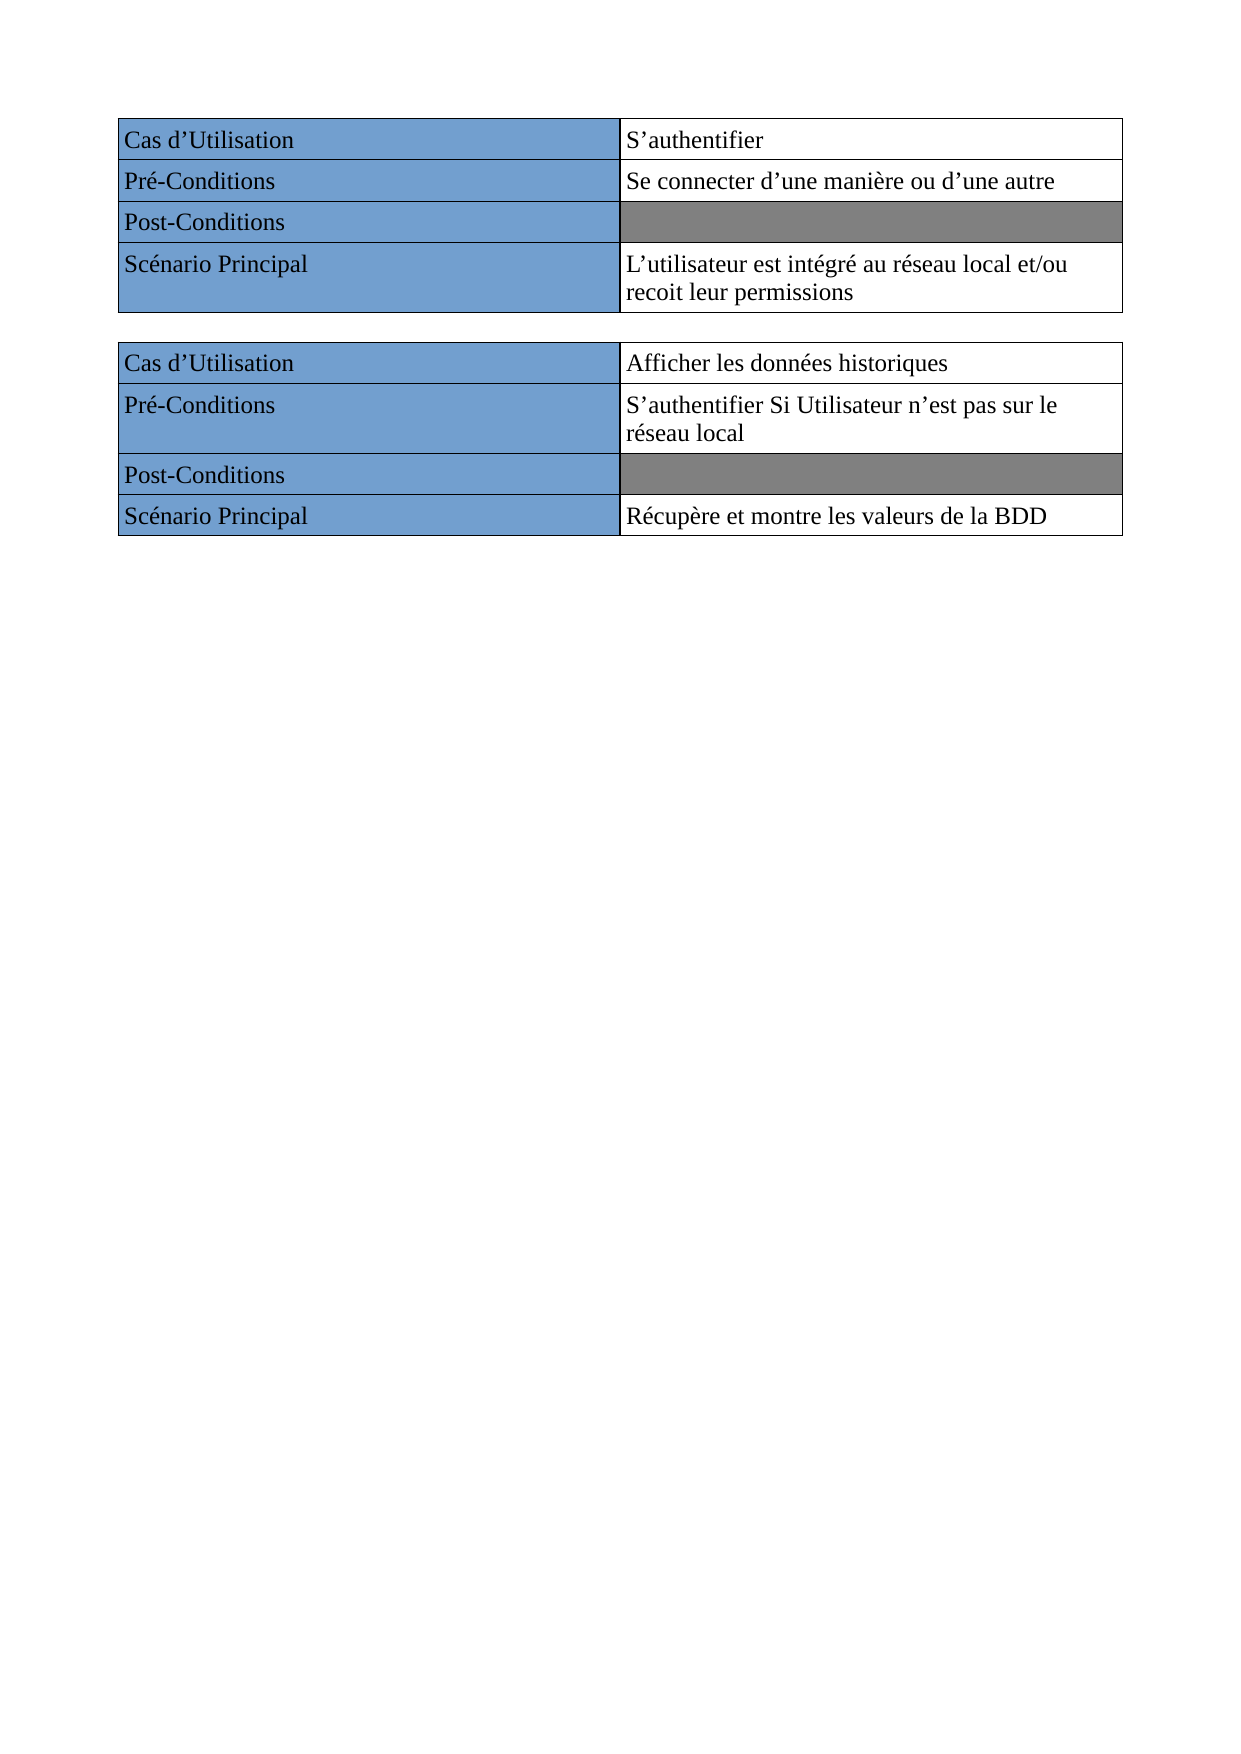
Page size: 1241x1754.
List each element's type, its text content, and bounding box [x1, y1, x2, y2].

table_cell Pré-Conditions [119, 160, 619, 201]
table_cell [621, 202, 1122, 242]
table_header S’authentifier [621, 119, 1122, 159]
table_cell L’utilisateur est intégré au réseau local et/ou recoit leur permissions [621, 243, 1122, 312]
table_cell Post-Conditions [119, 454, 619, 494]
table_cell Pré-Conditions [119, 384, 619, 453]
table_header Cas d’Utilisation [119, 119, 619, 159]
table_cell [621, 454, 1122, 494]
table_header Afficher les données historiques [621, 343, 1122, 383]
table_header Cas d’Utilisation [119, 343, 619, 383]
table_cell Post-Conditions [119, 202, 619, 242]
table_cell S’authentifier Si Utilisateur n’est pas sur le réseau local [621, 384, 1122, 453]
table_cell Récupère et montre les valeurs de la BDD [621, 495, 1122, 535]
table_cell Se connecter d’une manière ou d’une autre [621, 160, 1122, 201]
table_cell Scénario Principal [119, 243, 619, 312]
table_cell Scénario Principal [119, 495, 619, 535]
